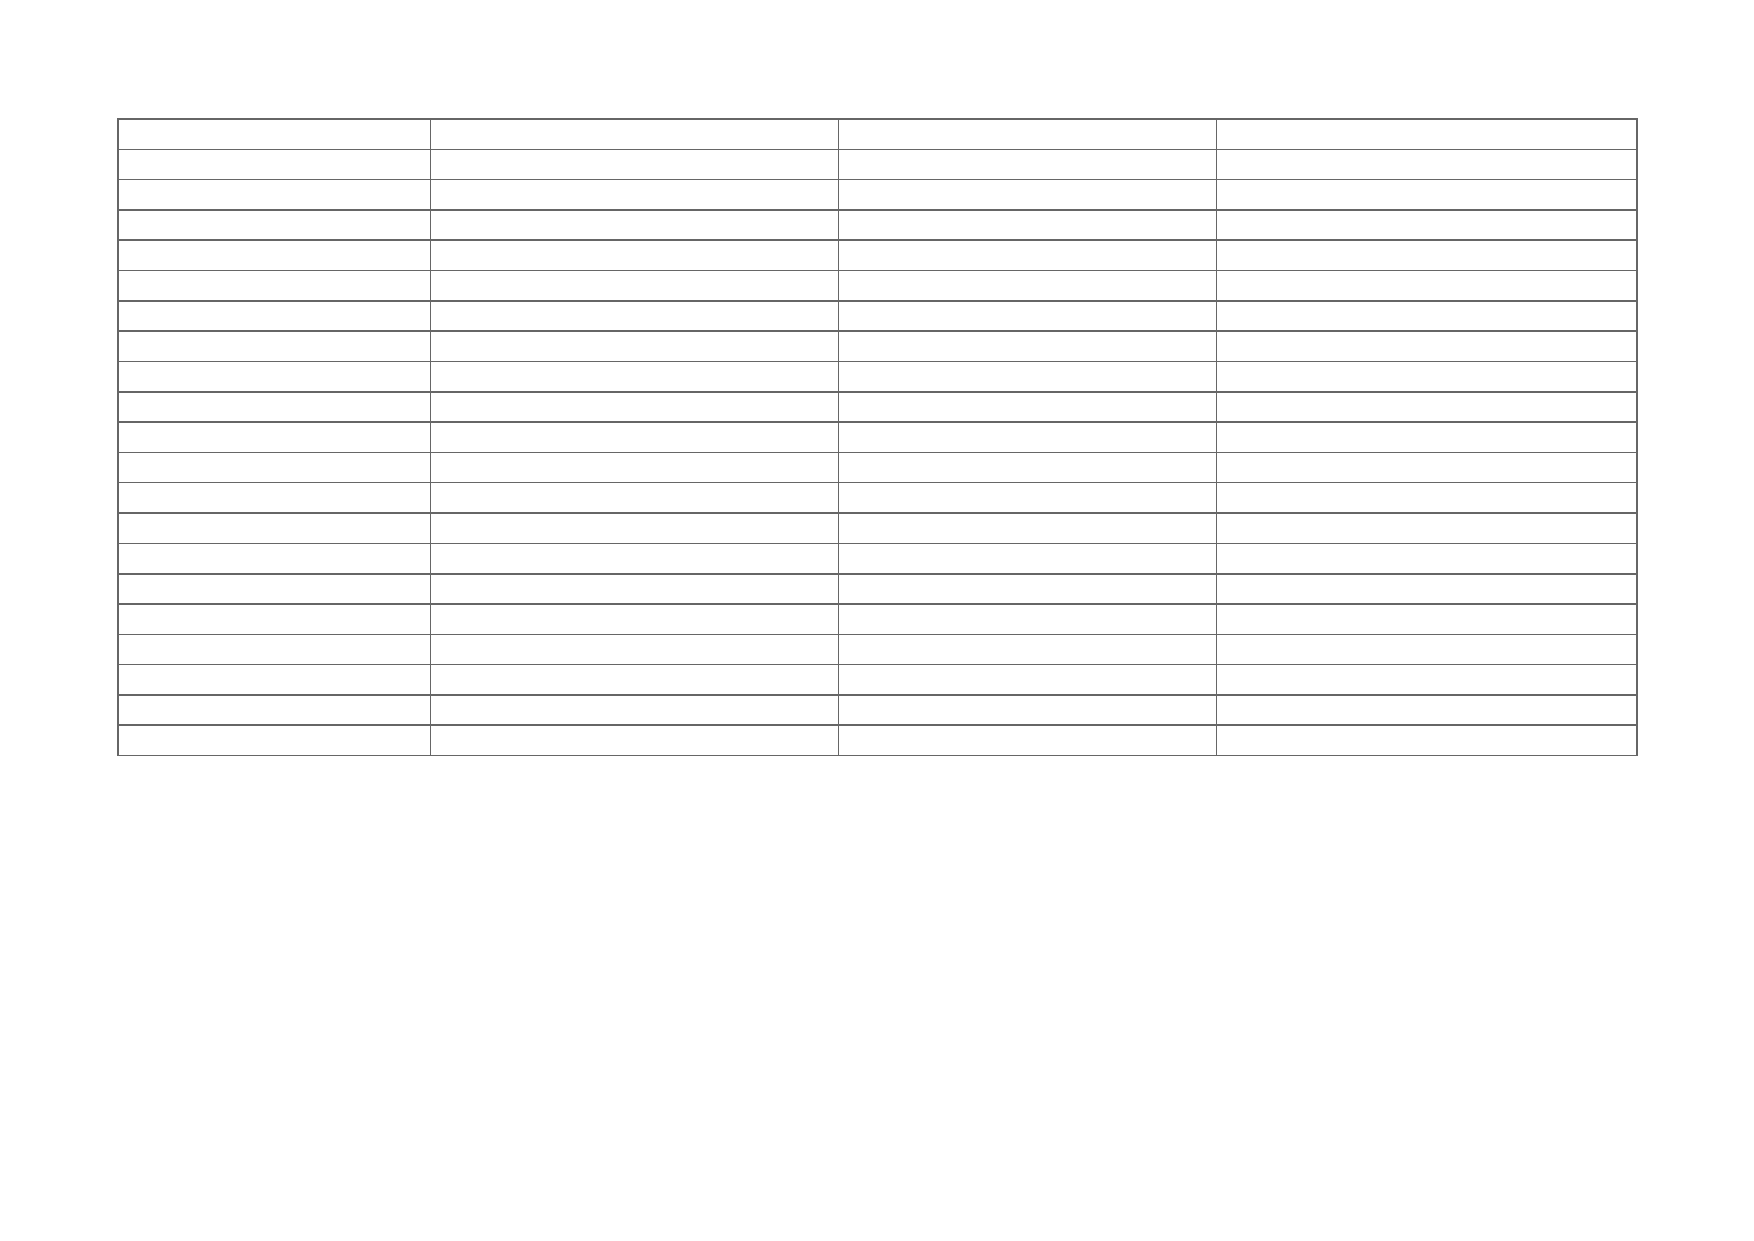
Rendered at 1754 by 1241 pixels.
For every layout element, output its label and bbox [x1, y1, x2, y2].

table_cell [119, 575, 430, 603]
table_cell [431, 514, 838, 542]
table_cell [431, 483, 838, 512]
table_cell [119, 393, 430, 421]
table_cell [839, 635, 1216, 664]
table_cell [431, 726, 838, 755]
table_cell [119, 635, 430, 664]
table_cell [119, 211, 430, 239]
table_cell [1217, 271, 1636, 300]
table_cell [119, 302, 430, 330]
table_cell [839, 332, 1216, 361]
table_cell [839, 271, 1216, 300]
table_cell [1217, 544, 1636, 573]
table_cell [1217, 150, 1636, 179]
table_cell [119, 483, 430, 512]
table_cell [1217, 483, 1636, 512]
table_cell [1217, 423, 1636, 452]
table_cell [431, 120, 838, 148]
table_cell [839, 665, 1216, 694]
table_cell [431, 302, 838, 330]
table_cell [119, 180, 430, 209]
table_cell [1217, 241, 1636, 270]
table_cell [431, 180, 838, 209]
table_cell [1217, 453, 1636, 482]
table_cell [119, 665, 430, 694]
table_cell [431, 241, 838, 270]
table_cell [431, 362, 838, 391]
table_cell [431, 211, 838, 239]
table_cell [431, 544, 838, 573]
table_cell [1217, 302, 1636, 330]
table_cell [119, 544, 430, 573]
table_cell [839, 726, 1216, 755]
table_cell [119, 271, 430, 300]
table_cell [119, 605, 430, 633]
table_cell [839, 696, 1216, 724]
table_cell [839, 211, 1216, 239]
table_cell [431, 696, 838, 724]
table_cell [839, 423, 1216, 452]
table_cell [119, 423, 430, 452]
table_cell [839, 575, 1216, 603]
table_cell [839, 605, 1216, 633]
table_cell [431, 453, 838, 482]
table_cell [1217, 696, 1636, 724]
table_cell [839, 302, 1216, 330]
table_cell [1217, 575, 1636, 603]
table_cell [839, 483, 1216, 512]
table_cell [119, 362, 430, 391]
table_cell [431, 423, 838, 452]
table_cell [431, 575, 838, 603]
table_cell [431, 635, 838, 664]
table_cell [1217, 665, 1636, 694]
table_cell [839, 544, 1216, 573]
table_cell [119, 332, 430, 361]
table_cell [1217, 332, 1636, 361]
table_cell [839, 514, 1216, 542]
table_cell [1217, 211, 1636, 239]
table_cell [431, 332, 838, 361]
table_cell [431, 271, 838, 300]
table_cell [119, 120, 430, 148]
table_cell [1217, 362, 1636, 391]
table_cell [839, 393, 1216, 421]
table_cell [119, 726, 430, 755]
table_cell [1217, 605, 1636, 633]
table_cell [1217, 635, 1636, 664]
table_cell [431, 665, 838, 694]
table_cell [1217, 726, 1636, 755]
table_cell [1217, 180, 1636, 209]
table_cell [839, 453, 1216, 482]
table_cell [431, 393, 838, 421]
table_cell [839, 180, 1216, 209]
table_cell [119, 696, 430, 724]
table_cell [431, 150, 838, 179]
table_cell [839, 150, 1216, 179]
table_cell [119, 514, 430, 542]
table_cell [119, 150, 430, 179]
table_cell [1217, 514, 1636, 542]
table_cell [119, 453, 430, 482]
table_cell [431, 605, 838, 633]
table_cell [1217, 393, 1636, 421]
table_cell [119, 241, 430, 270]
table_cell [839, 120, 1216, 148]
table_cell [839, 362, 1216, 391]
table_cell [839, 241, 1216, 270]
table_cell [1217, 120, 1636, 148]
